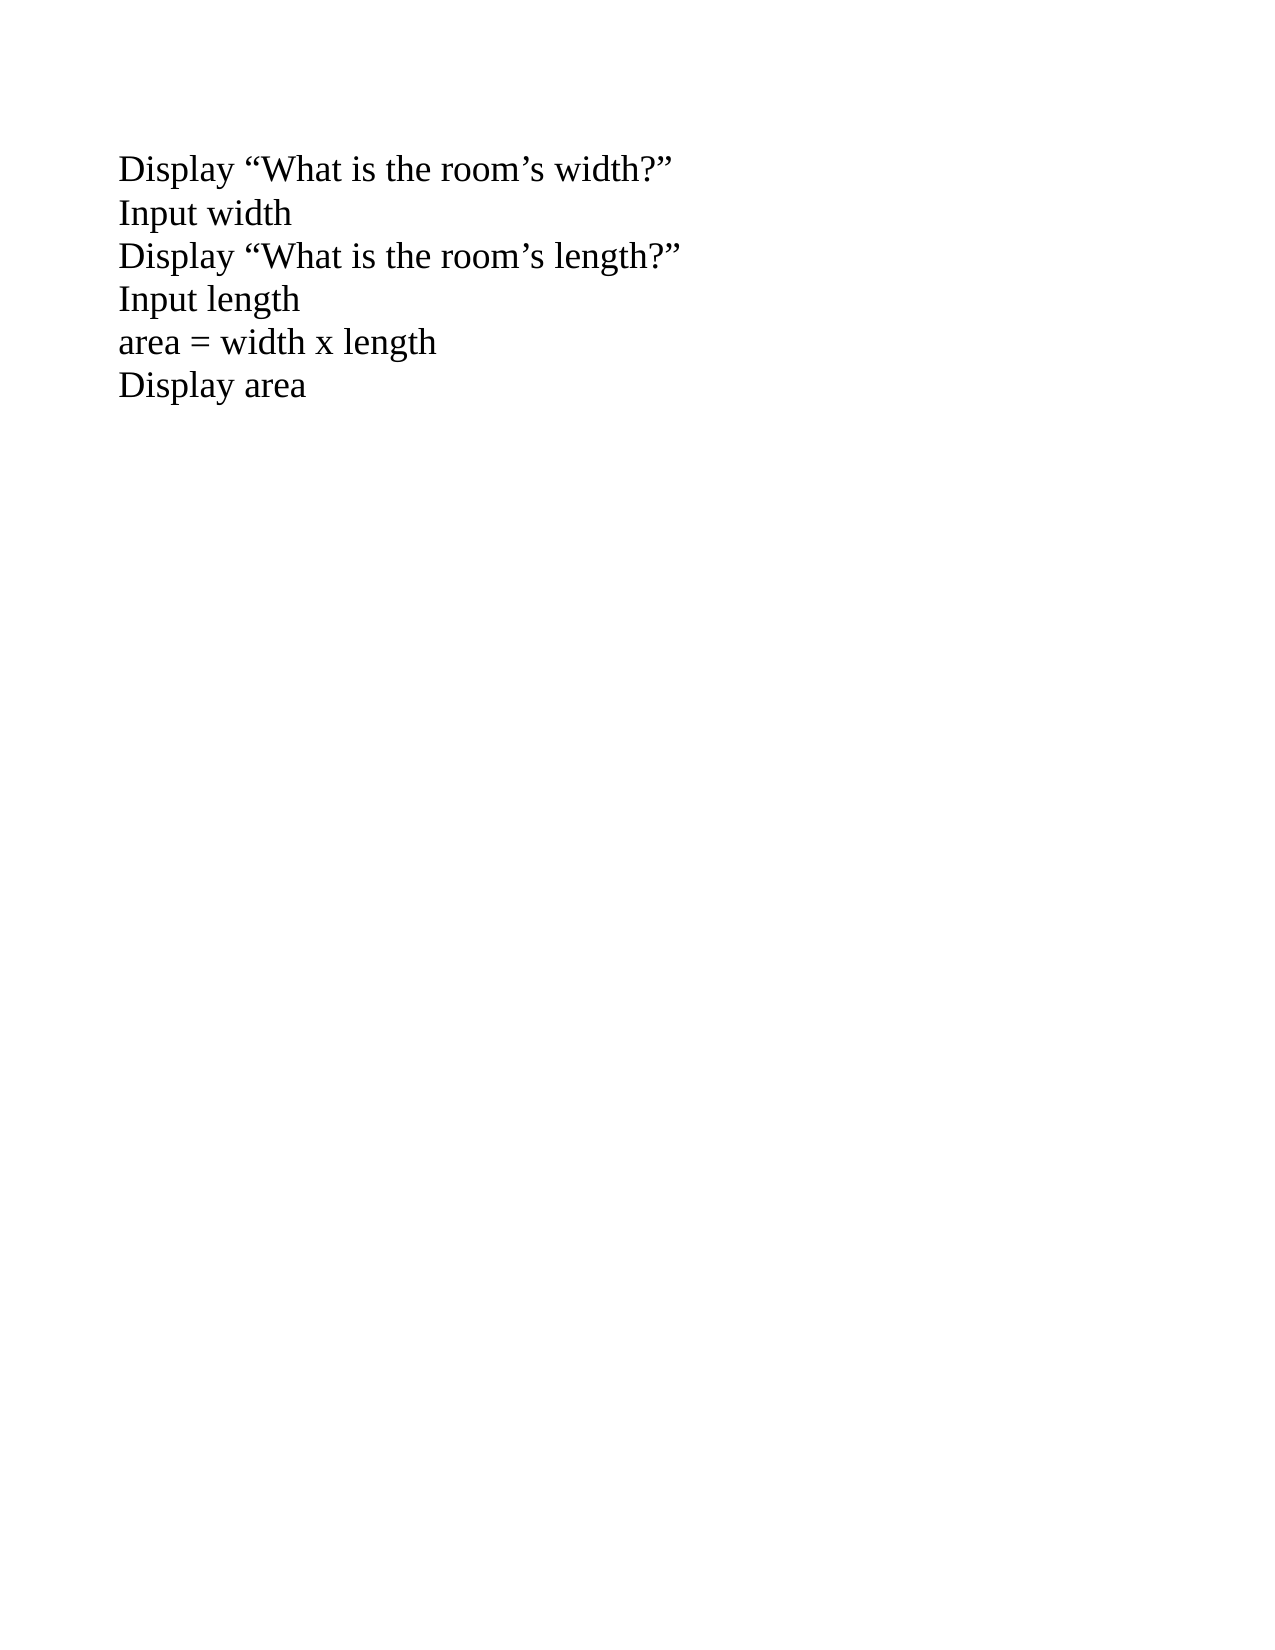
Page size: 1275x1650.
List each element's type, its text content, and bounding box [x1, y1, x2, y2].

text area = width x length Display area [118, 319, 1157, 406]
text Display “What is the room’s width?” Input width [118, 118, 1157, 233]
text Display “What is the room’s length?” Input length [118, 233, 1157, 319]
